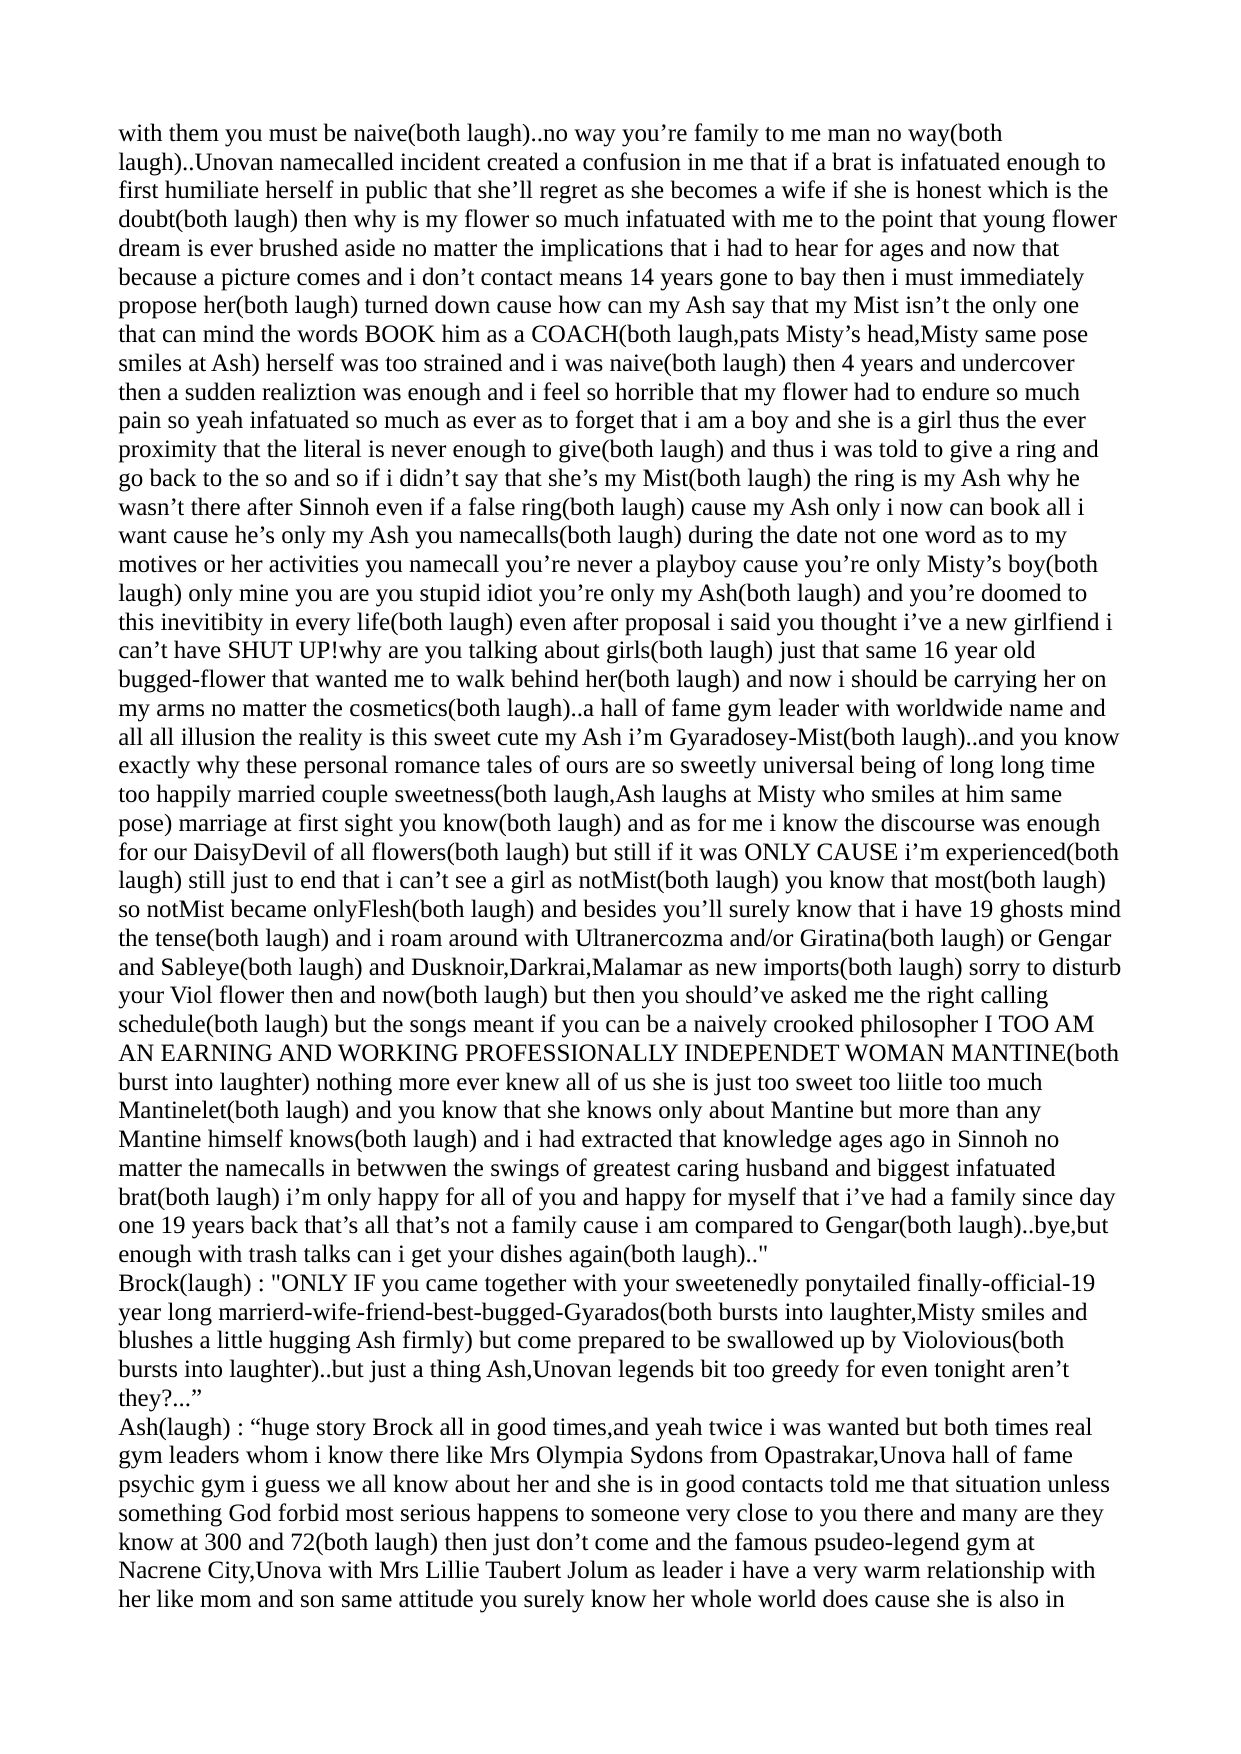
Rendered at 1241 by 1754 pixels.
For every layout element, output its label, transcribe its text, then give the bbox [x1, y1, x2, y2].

text with them you must be naive(both laugh)..no way you’re family to me man no way(both laugh)..Unovan namecalled incident created a confusion in me that if a brat is infatuated enough to first humiliate herself in public that she’ll regret as she becomes a wife if she is honest which is the doubt(both laugh) then why is my flower so much infatuated with me to the point that young flower dream is ever brushed aside no matter the implications that i had to hear for ages and now that because a picture comes and i don’t contact means 14 years gone to bay then i must immediately propose her(both laugh) turned down cause how can my Ash say that my Mist isn’t the only one that can mind the words BOOK him as a COACH(both laugh,pats Misty’s head,Misty same pose smiles at Ash) herself was too strained and i was naive(both laugh) then 4 years and undercover then a sudden realiztion was enough and i feel so horrible that my flower had to endure so much pain so yeah infatuated so much as ever as to forget that i am a boy and she is a girl thus the ever proximity that the literal is never enough to give(both laugh) and thus i was told to give a ring and go back to the so and so if i didn’t say that she’s my Mist(both laugh) the ring is my Ash why he wasn’t there after Sinnoh even if a false ring(both laugh) cause my Ash only i now can book all i want cause he’s only my Ash you namecalls(both laugh) during the date not one word as to my motives or her activities you namecall you’re never a playboy cause you’re only Misty’s boy(both laugh) only mine you are you stupid idiot you’re only my Ash(both laugh) and you’re doomed to this inevitibity in every life(both laugh) even after proposal i said you thought i’ve a new girlfiend i can’t have SHUT UP!why are you talking about girls(both laugh) just that same 16 year old bugged-flower that wanted me to walk behind her(both laugh) and now i should be carrying her on my arms no matter the cosmetics(both laugh)..a hall of fame gym leader with worldwide name and all all illusion the reality is this sweet cute my Ash i’m Gyaradosey-Mist(both laugh)..and you know exactly why these personal romance tales of ours are so sweetly universal being of long long time too happily married couple sweetness(both laugh,Ash laughs at Misty who smiles at him same pose) marriage at first sight you know(both laugh) and as for me i know the discourse was enough for our DaisyDevil of all flowers(both laugh) but still if it was ONLY CAUSE i’m experienced(both laugh) still just to end that i can’t see a girl as notMist(both laugh) you know that most(both laugh) so notMist became onlyFlesh(both laugh) and besides you’ll surely know that i have 19 ghosts mind the tense(both laugh) and i roam around with Ultranercozma and/or Giratina(both laugh) or Gengar and Sableye(both laugh) and Dusknoir,Darkrai,Malamar as new imports(both laugh) sorry to disturb your Viol flower then and now(both laugh) but then you should’ve asked me the right calling schedule(both laugh) but the songs meant if you can be a naively crooked philosopher I TOO AM AN EARNING AND WORKING PROFESSIONALLY INDEPENDET WOMAN MANTINE(both burst into laughter) nothing more ever knew all of us she is just too sweet too liitle too much Mantinelet(both laugh) and you know that she knows only about Mantine but more than any Mantine himself knows(both laugh) and i had extracted that knowledge ages ago in Sinnoh no matter the namecalls in betwwen the swings of greatest caring husband and biggest infatuated brat(both laugh) i’m only happy for all of you and happy for myself that i’ve had a family since day one 19 years back that’s all that’s not a family cause i am compared to Gengar(both laugh)..bye,but enough with trash talks can i get your dishes again(both laugh).." [118, 118, 1122, 1268]
text Ash(laugh) : “huge story Brock all in good times,and yeah twice i was wanted but both times real gym leaders whom i know there like Mrs Olympia Sydons from Opastrakar,Unova hall of fame psychic gym i guess we all know about her and she is in good contacts told me that situation unless something God forbid most serious happens to someone very close to you there and many are they know at 300 and 72(both laugh) then just don’t come and the famous psudeo-legend gym at Nacrene City,Unova with Mrs Lillie Taubert Jolum as leader i have a very warm relationship with her like mom and son same attitude you surely know her whole world does cause she is also in [118, 1412, 1122, 1613]
text Brock(laugh) : "ONLY IF you came together with your sweetenedly ponytailed finally-official-19 year long marrierd-wife-friend-best-bugged-Gyarados(both bursts into laughter,Misty smiles and blushes a little hugging Ash firmly) but come prepared to be swallowed up by Violovious(both bursts into laughter)..but just a thing Ash,Unovan legends bit too greedy for even tonight aren’t they?...” [118, 1268, 1122, 1412]
